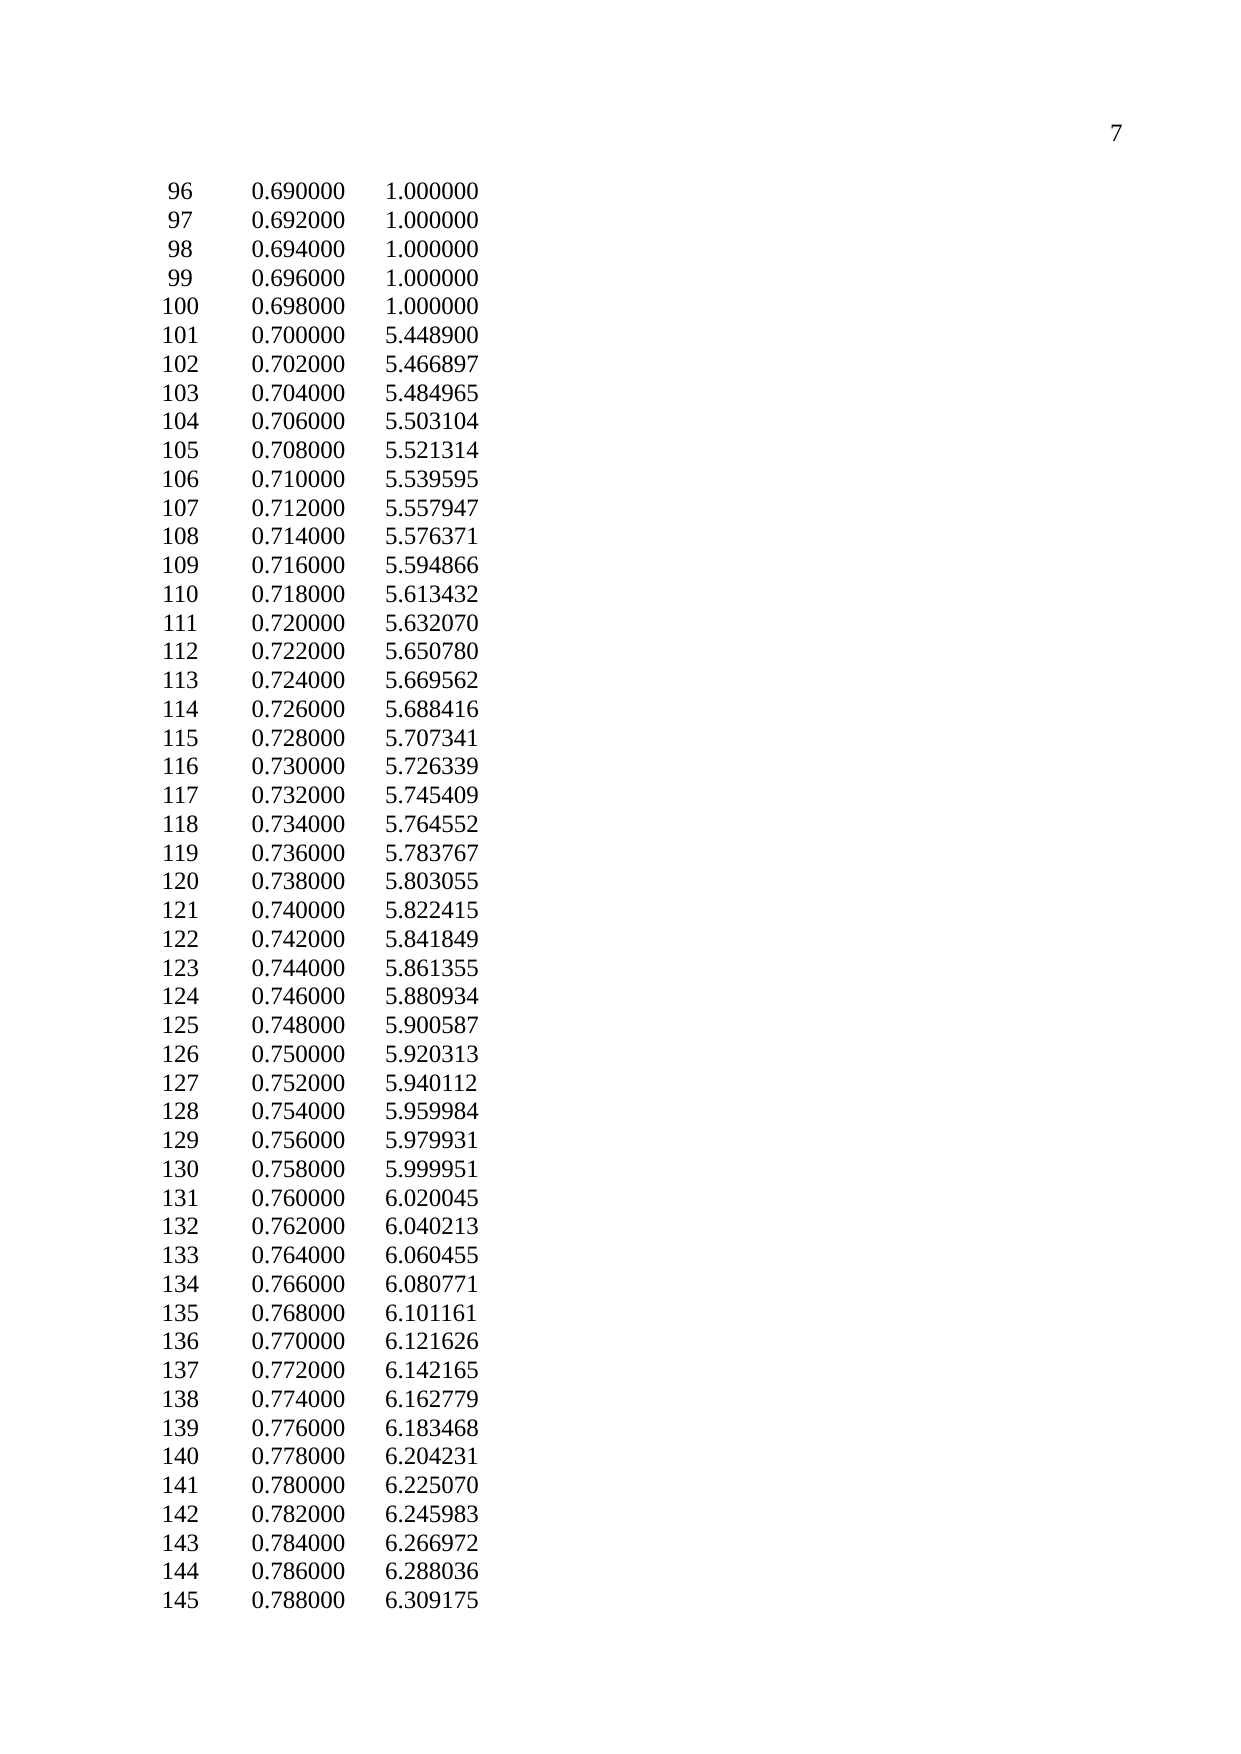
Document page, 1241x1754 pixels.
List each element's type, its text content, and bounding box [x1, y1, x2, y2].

table_cell 99 [112, 263, 248, 291]
table_cell 0.770000 [248, 1326, 382, 1355]
table_cell 128 [112, 1096, 248, 1125]
table_cell 6.288036 [382, 1556, 515, 1585]
table_cell 6.101161 [382, 1298, 515, 1326]
table_cell 0.710000 [248, 464, 382, 493]
table_cell 5.484965 [382, 378, 515, 406]
table_cell 0.742000 [248, 924, 382, 953]
table_cell 138 [112, 1384, 248, 1413]
table_cell 0.692000 [248, 205, 382, 234]
table_cell 0.784000 [248, 1528, 382, 1556]
table_cell 0.704000 [248, 378, 382, 406]
table_cell 6.142165 [382, 1355, 515, 1384]
table_cell 5.632070 [382, 608, 515, 636]
table_cell 0.694000 [248, 234, 382, 263]
table_cell 6.225070 [382, 1470, 515, 1499]
table_cell 6.183468 [382, 1413, 515, 1441]
table_cell 145 [112, 1585, 248, 1614]
table_cell 6.080771 [382, 1269, 515, 1298]
table_cell 0.772000 [248, 1355, 382, 1384]
table_cell 111 [112, 608, 248, 636]
table_cell 5.576371 [382, 521, 515, 550]
table_cell 0.712000 [248, 493, 382, 521]
table_cell 113 [112, 665, 248, 694]
table_cell 1.000000 [382, 234, 515, 263]
table_cell 114 [112, 694, 248, 723]
table_cell 6.204231 [382, 1441, 515, 1470]
table_cell 0.782000 [248, 1499, 382, 1528]
table_cell 0.786000 [248, 1556, 382, 1585]
table_cell 117 [112, 780, 248, 809]
table_cell 137 [112, 1355, 248, 1384]
table_cell 5.861355 [382, 953, 515, 981]
table_cell 0.708000 [248, 435, 382, 464]
table_cell 5.841849 [382, 924, 515, 953]
table_cell 108 [112, 521, 248, 550]
table_cell 105 [112, 435, 248, 464]
table_cell 125 [112, 1010, 248, 1039]
table_cell 0.746000 [248, 981, 382, 1010]
table_cell 6.020045 [382, 1183, 515, 1211]
table_cell 1.000000 [382, 176, 515, 205]
table_cell 0.738000 [248, 866, 382, 895]
table_cell 131 [112, 1183, 248, 1211]
table_cell 5.822415 [382, 895, 515, 924]
table_cell 122 [112, 924, 248, 953]
table_cell 106 [112, 464, 248, 493]
table_cell 144 [112, 1556, 248, 1585]
table_cell 5.880934 [382, 981, 515, 1010]
table_cell 0.768000 [248, 1298, 382, 1326]
table_cell 140 [112, 1441, 248, 1470]
table_cell 97 [112, 205, 248, 234]
table_cell 0.726000 [248, 694, 382, 723]
table_cell 1.000000 [382, 291, 515, 320]
table_cell 115 [112, 723, 248, 751]
table_cell 0.762000 [248, 1211, 382, 1240]
table_cell 119 [112, 838, 248, 866]
table_cell 0.788000 [248, 1585, 382, 1614]
table_cell 0.766000 [248, 1269, 382, 1298]
table_cell 0.690000 [248, 176, 382, 205]
table_cell 0.720000 [248, 608, 382, 636]
table_cell 100 [112, 291, 248, 320]
table_cell 0.748000 [248, 1010, 382, 1039]
table_cell 0.778000 [248, 1441, 382, 1470]
table_cell 136 [112, 1326, 248, 1355]
table_cell 0.744000 [248, 953, 382, 981]
table_cell 1.000000 [382, 205, 515, 234]
table_cell 126 [112, 1039, 248, 1068]
table_cell 123 [112, 953, 248, 981]
table_cell 0.780000 [248, 1470, 382, 1499]
table_cell 120 [112, 866, 248, 895]
table_cell 6.309175 [382, 1585, 515, 1614]
table_cell 0.730000 [248, 751, 382, 780]
table_cell 96 [112, 176, 248, 205]
table_cell 124 [112, 981, 248, 1010]
table_cell 0.754000 [248, 1096, 382, 1125]
table_cell 0.734000 [248, 809, 382, 838]
table_cell 118 [112, 809, 248, 838]
table_cell 0.740000 [248, 895, 382, 924]
table_cell 6.162779 [382, 1384, 515, 1413]
table_cell 142 [112, 1499, 248, 1528]
table_cell 5.803055 [382, 866, 515, 895]
table_cell 0.716000 [248, 550, 382, 579]
table_cell 116 [112, 751, 248, 780]
table_cell 5.979931 [382, 1125, 515, 1154]
table_cell 0.718000 [248, 579, 382, 608]
table_cell 6.060455 [382, 1240, 515, 1269]
table_cell 104 [112, 406, 248, 435]
table_cell 5.783767 [382, 838, 515, 866]
table_cell 0.736000 [248, 838, 382, 866]
table_cell 5.557947 [382, 493, 515, 521]
table_cell 141 [112, 1470, 248, 1499]
table_cell 143 [112, 1528, 248, 1556]
table_cell 0.758000 [248, 1154, 382, 1183]
table_cell 0.750000 [248, 1039, 382, 1068]
table_cell 121 [112, 895, 248, 924]
table_cell 5.613432 [382, 579, 515, 608]
table_cell 6.245983 [382, 1499, 515, 1528]
table_cell 134 [112, 1269, 248, 1298]
table_cell 5.726339 [382, 751, 515, 780]
table_cell 5.707341 [382, 723, 515, 751]
table_cell 135 [112, 1298, 248, 1326]
table_cell 132 [112, 1211, 248, 1240]
table_cell 5.900587 [382, 1010, 515, 1039]
table_cell 101 [112, 320, 248, 349]
table_cell 0.702000 [248, 349, 382, 378]
table_cell 5.503104 [382, 406, 515, 435]
table_cell 6.040213 [382, 1211, 515, 1240]
table_cell 0.700000 [248, 320, 382, 349]
table_cell 127 [112, 1068, 248, 1096]
table_cell 5.745409 [382, 780, 515, 809]
table_cell 0.698000 [248, 291, 382, 320]
table_cell 0.696000 [248, 263, 382, 291]
table_cell 5.920313 [382, 1039, 515, 1068]
table_cell 6.121626 [382, 1326, 515, 1355]
table_cell 5.448900 [382, 320, 515, 349]
table_cell 130 [112, 1154, 248, 1183]
table_cell 5.669562 [382, 665, 515, 694]
table_cell 102 [112, 349, 248, 378]
table_cell 5.466897 [382, 349, 515, 378]
table_cell 5.999951 [382, 1154, 515, 1183]
table_cell 0.752000 [248, 1068, 382, 1096]
table_cell 0.714000 [248, 521, 382, 550]
table_cell 0.774000 [248, 1384, 382, 1413]
table_cell 103 [112, 378, 248, 406]
table_cell 5.688416 [382, 694, 515, 723]
table_cell 0.764000 [248, 1240, 382, 1269]
table_cell 0.706000 [248, 406, 382, 435]
table_cell 5.940112 [382, 1068, 515, 1096]
table_cell 6.266972 [382, 1528, 515, 1556]
table_cell 0.722000 [248, 636, 382, 665]
table_cell 0.760000 [248, 1183, 382, 1211]
table_cell 109 [112, 550, 248, 579]
table_cell 5.594866 [382, 550, 515, 579]
table_cell 5.650780 [382, 636, 515, 665]
table_cell 98 [112, 234, 248, 263]
table_cell 0.732000 [248, 780, 382, 809]
table_cell 0.724000 [248, 665, 382, 694]
table_cell 110 [112, 579, 248, 608]
table_cell 1.000000 [382, 263, 515, 291]
table_cell 5.764552 [382, 809, 515, 838]
table_cell 112 [112, 636, 248, 665]
table_cell 139 [112, 1413, 248, 1441]
table_cell 133 [112, 1240, 248, 1269]
table_cell 0.756000 [248, 1125, 382, 1154]
table_cell 5.959984 [382, 1096, 515, 1125]
table_cell 107 [112, 493, 248, 521]
table_cell 5.521314 [382, 435, 515, 464]
table_cell 129 [112, 1125, 248, 1154]
table_cell 0.728000 [248, 723, 382, 751]
table_cell 0.776000 [248, 1413, 382, 1441]
table_cell 5.539595 [382, 464, 515, 493]
